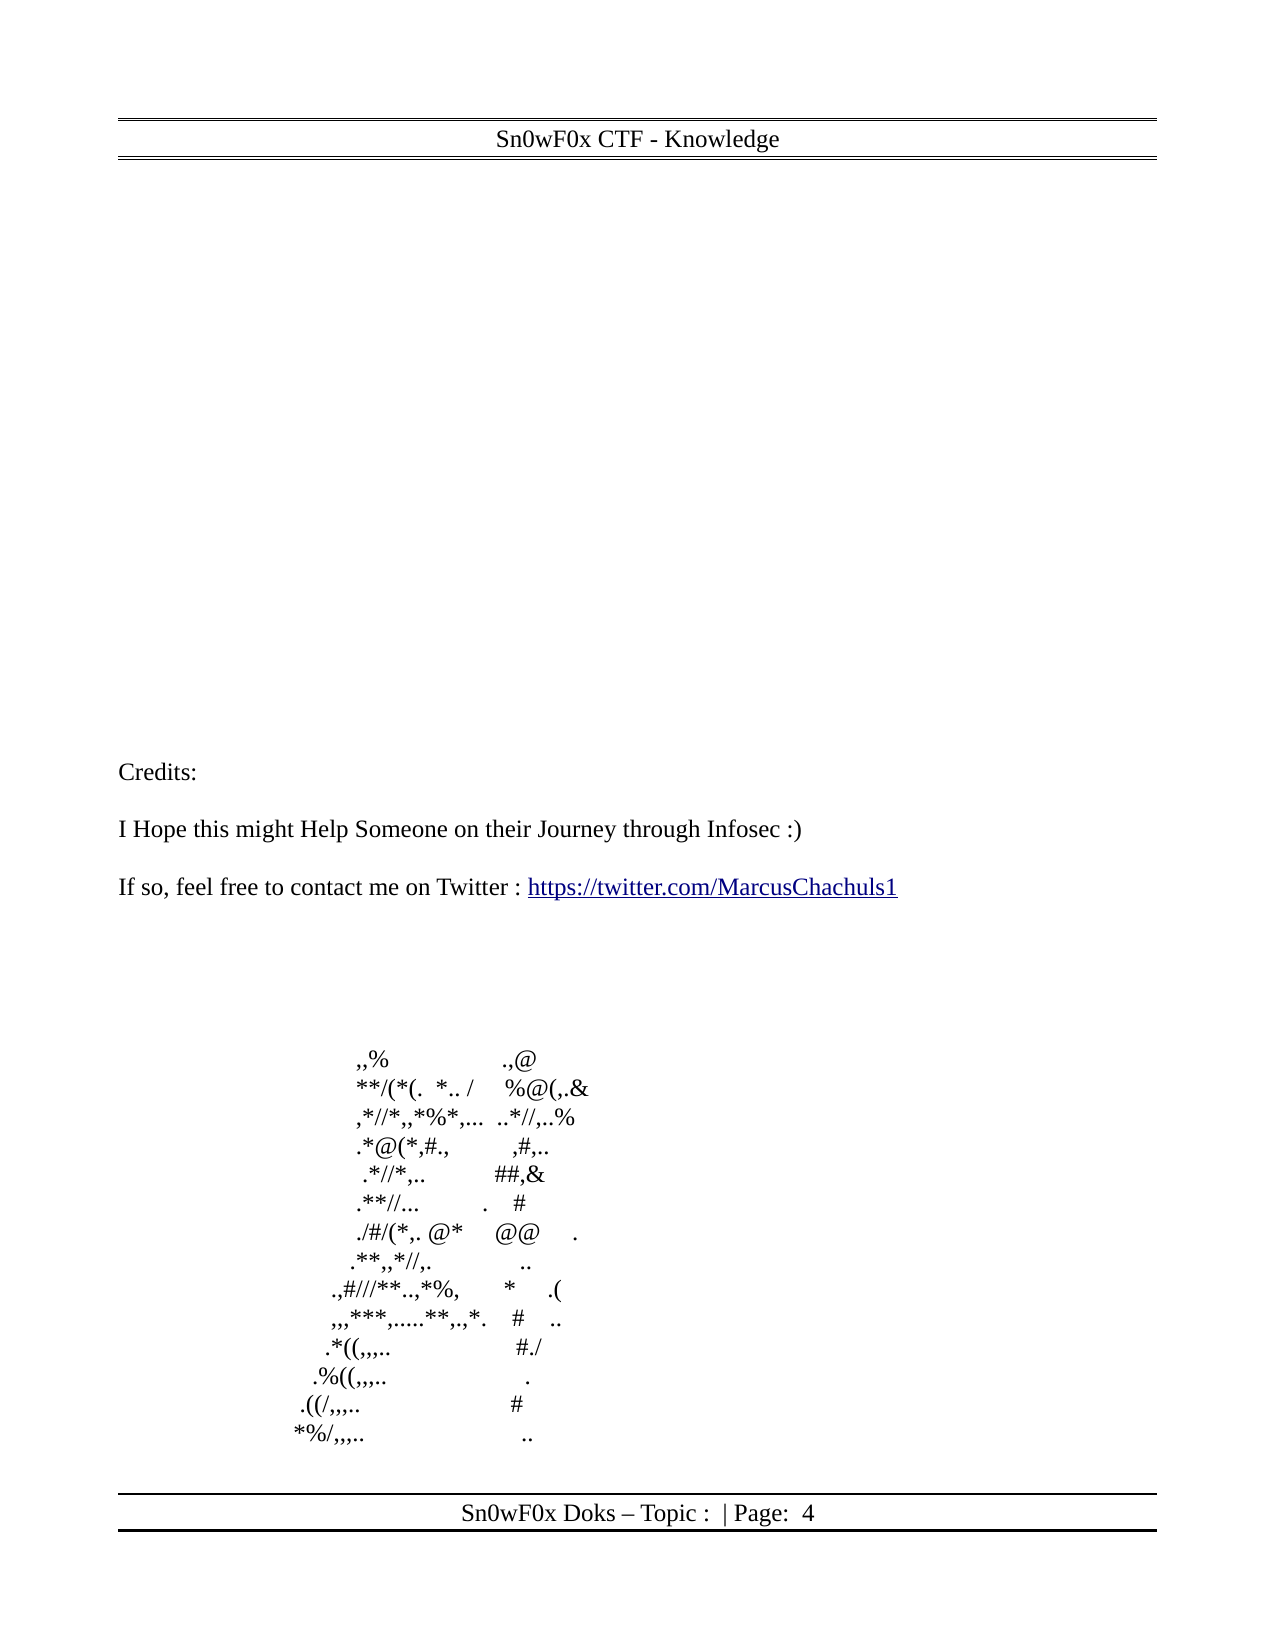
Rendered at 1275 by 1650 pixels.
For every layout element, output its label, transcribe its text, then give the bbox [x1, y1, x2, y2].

text ,*//*,,*%*,... ..*//,..% [118, 1102, 1157, 1131]
text If so, feel free to contact me on Twitter : https://twitter.com/MarcusChachuls1 [118, 872, 1157, 901]
text .**,,*//,. .. [118, 1246, 1157, 1274]
text .((/,,,.. # [118, 1389, 1157, 1418]
text .%((,,,.. . [118, 1361, 1157, 1389]
text ./#/(*,. @* @@ . [118, 1217, 1157, 1246]
text Credits: [118, 757, 1157, 786]
text ,,,***,.....**,.,*. # .. [118, 1303, 1157, 1332]
text .*@(*,#., ,#,.. [118, 1131, 1157, 1159]
text .*//*,.. ##,& [118, 1159, 1157, 1188]
text **/(*(. *.. / %@(,.& [118, 1073, 1157, 1102]
text .,#///**..,*%, * .( [118, 1274, 1157, 1303]
text ,,% .,@ [118, 1044, 1157, 1073]
text *%/,,,.. .. [118, 1418, 1157, 1447]
text I Hope this might Help Someone on their Journey through Infosec :) [118, 814, 1157, 843]
text .**//... . # [118, 1188, 1157, 1217]
text .*((,,,.. #./ [118, 1332, 1157, 1361]
